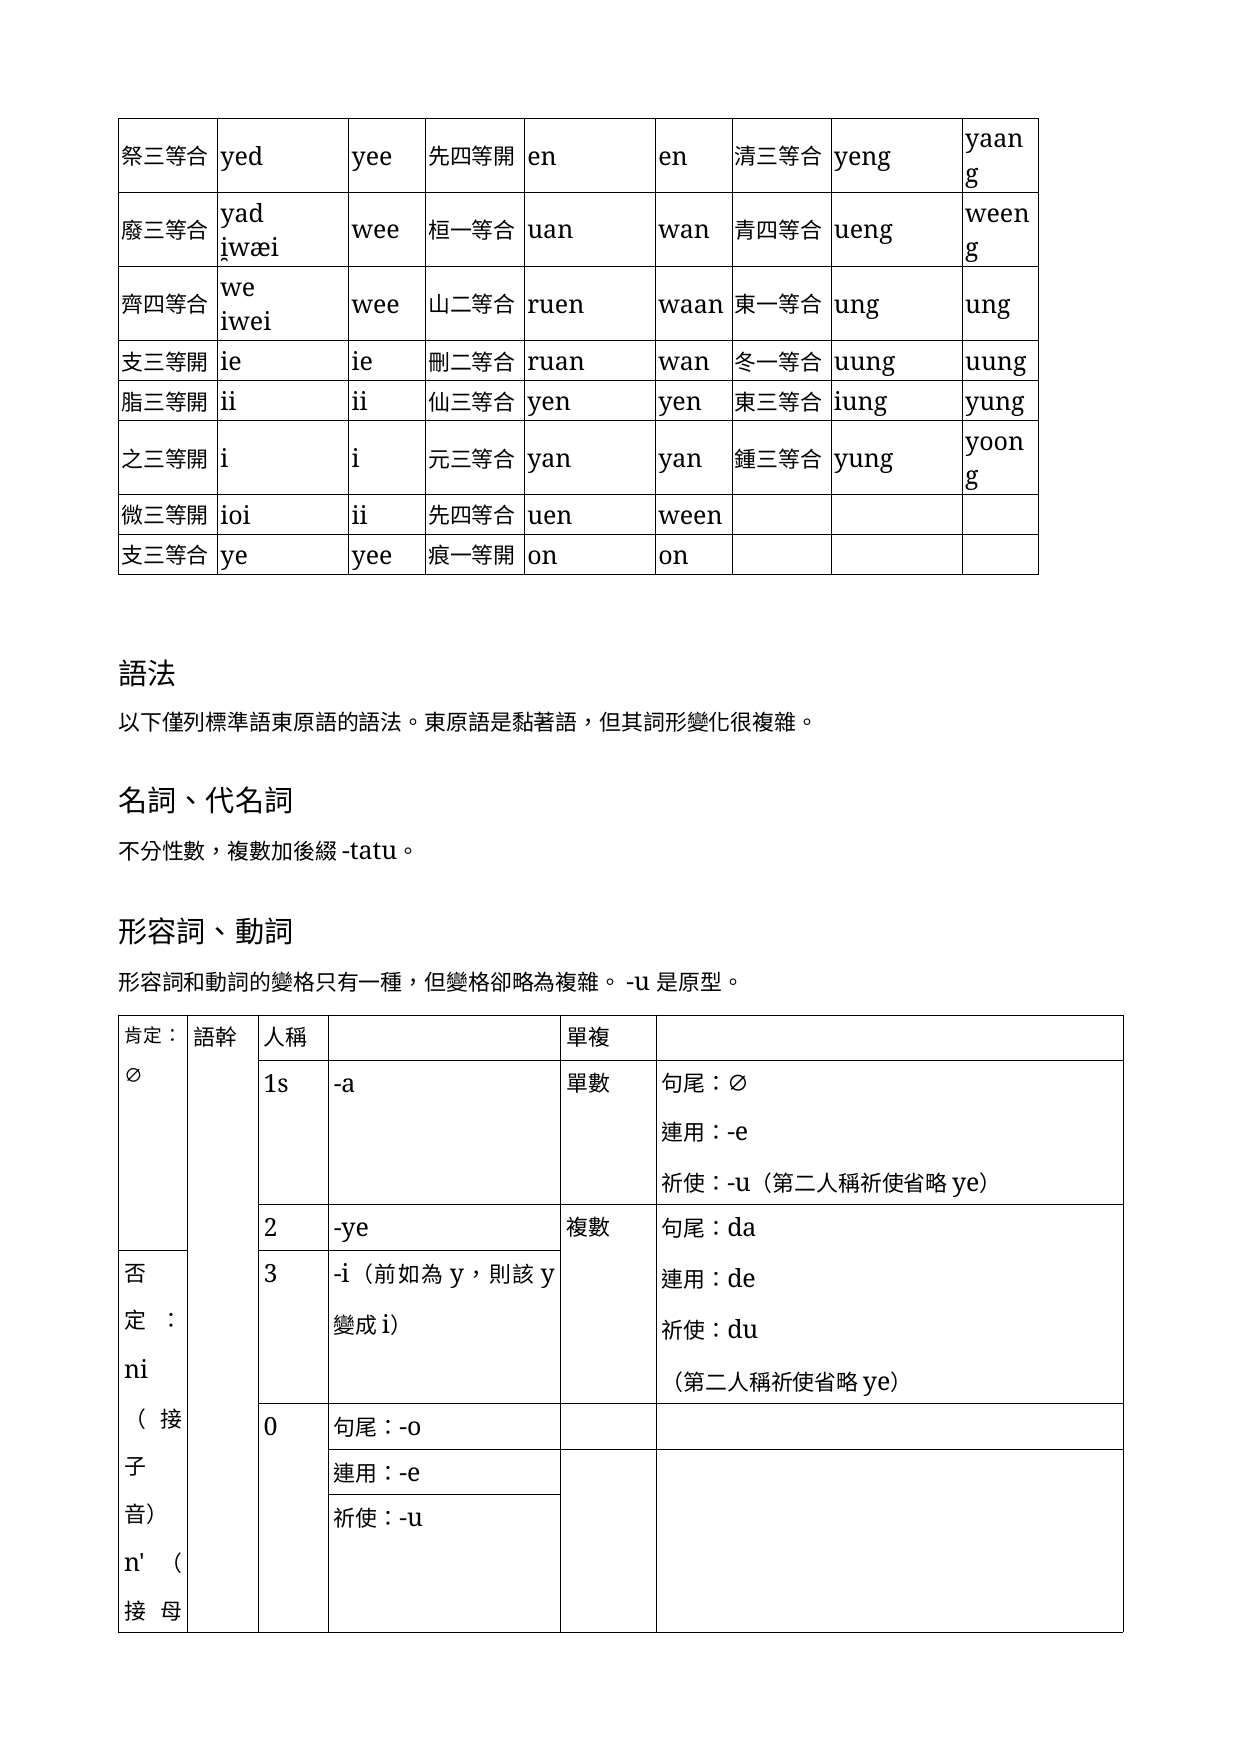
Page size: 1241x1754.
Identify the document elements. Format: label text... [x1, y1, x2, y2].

table_cell 東一等合 [733, 267, 831, 340]
table_cell 複數 [561, 1205, 656, 1403]
table_cell [963, 535, 1038, 574]
table_header [657, 1016, 1123, 1060]
subtitle 名詞、代名詞 [118, 778, 1122, 820]
table_header 語幹 [188, 1016, 258, 1632]
table_cell 連用：-e [329, 1450, 560, 1494]
table_cell [832, 495, 962, 534]
table_cell -a [329, 1061, 560, 1204]
table_cell uen [525, 495, 655, 534]
table_cell 元三等合 [426, 421, 524, 494]
table_cell 鍾三等合 [733, 421, 831, 494]
table_cell [733, 535, 831, 574]
text 不分性數，複數加後綴 -tatu。 [118, 833, 1122, 867]
table_cell 0 [259, 1404, 328, 1632]
table_cell 1s [259, 1061, 328, 1204]
table_cell ween [656, 495, 732, 534]
table_cell yee [349, 119, 425, 192]
table_header 單複 [561, 1016, 656, 1060]
text 形容詞和動詞的變格只有一種，但變格卻略為複雜。 -u 是原型。 [118, 963, 1122, 997]
table_cell 先四等合 [426, 495, 524, 534]
subtitle 語法 [118, 651, 1122, 693]
table_cell 句尾：∅ 連用：-e 祈使：-u（第二人稱祈使省略ye） [657, 1061, 1123, 1204]
table_cell 刪二等合 [426, 341, 524, 380]
table_cell 冬一等合 [733, 341, 831, 380]
table_cell [963, 495, 1038, 534]
table_cell yan [525, 421, 655, 494]
table_cell 祈使：-u [329, 1495, 560, 1632]
table_cell 之三等開 [119, 421, 217, 494]
table_cell 齊四等合 [119, 267, 217, 340]
table_cell 桓一等合 [426, 193, 524, 266]
table_cell i [349, 421, 425, 494]
table_cell yen [525, 381, 655, 420]
subtitle 形容詞、動詞 [118, 909, 1122, 951]
table_cell 脂三等開 [119, 381, 217, 420]
table_cell yung [832, 421, 962, 494]
table_cell uung [963, 341, 1038, 380]
table_cell ung [963, 267, 1038, 340]
table_cell waan [656, 267, 732, 340]
table_cell [657, 1404, 1123, 1449]
table_cell yaang [963, 119, 1038, 192]
table_cell yad i̯wæi [218, 193, 348, 266]
table_header 肯定：∅ [119, 1016, 187, 1250]
table_cell ii [218, 381, 348, 420]
table_cell ung [832, 267, 962, 340]
table_header 人稱 [259, 1016, 328, 1060]
table_cell [832, 535, 962, 574]
table_cell en [525, 119, 655, 192]
table_cell iung [832, 381, 962, 420]
table_cell wan [656, 341, 732, 380]
table_cell yen [656, 381, 732, 420]
table_cell on [656, 535, 732, 574]
table_cell -i（前如為y，則該y變成i） [329, 1251, 560, 1403]
table_cell ii [349, 495, 425, 534]
table_cell 青四等合 [733, 193, 831, 266]
table_cell 支三等合 [119, 535, 217, 574]
table_cell uan [525, 193, 655, 266]
table_cell 廢三等合 [119, 193, 217, 266]
table_cell ie [218, 341, 348, 380]
table_cell i [218, 421, 348, 494]
table_header [329, 1016, 560, 1060]
table_cell 2 [259, 1205, 328, 1250]
text 以下僅列標準語東原語的語法。東原語是黏著語，但其詞形變化很複雜。 [118, 705, 1122, 737]
table_cell weeng [963, 193, 1038, 266]
table_cell 東三等合 [733, 381, 831, 420]
table_cell 否定：ni（接子音） n'（接母 [119, 1251, 187, 1632]
table_cell [733, 495, 831, 534]
table_cell wee [349, 193, 425, 266]
table_cell [657, 1450, 1123, 1632]
table_cell yan [656, 421, 732, 494]
table_cell en [656, 119, 732, 192]
table_cell 山二等合 [426, 267, 524, 340]
table_cell uung [832, 341, 962, 380]
table_cell 痕一等開 [426, 535, 524, 574]
table_cell we iwei [218, 267, 348, 340]
table_cell 句尾：da 連用：de 祈使：du （第二人稱祈使省略ye） [657, 1205, 1123, 1403]
table_cell ruen [525, 267, 655, 340]
table_cell 微三等開 [119, 495, 217, 534]
table_cell 仙三等合 [426, 381, 524, 420]
table_cell ruan [525, 341, 655, 380]
table_cell yeng [832, 119, 962, 192]
table_cell 單數 [561, 1061, 656, 1204]
table_cell 先四等開 [426, 119, 524, 192]
table_cell 支三等開 [119, 341, 217, 380]
table_cell ioi [218, 495, 348, 534]
table_cell ye [218, 535, 348, 574]
table_cell wan [656, 193, 732, 266]
table_cell on [525, 535, 655, 574]
table_cell 句尾：-o [329, 1404, 560, 1449]
table_cell [561, 1404, 656, 1449]
table_cell 清三等合 [733, 119, 831, 192]
table_cell [561, 1450, 656, 1632]
table_cell 3 [259, 1251, 328, 1403]
table_cell 祭三等合 [119, 119, 217, 192]
table_cell yee [349, 535, 425, 574]
table_cell yung [963, 381, 1038, 420]
table_cell yoong [963, 421, 1038, 494]
table_cell yed [218, 119, 348, 192]
table_cell ie [349, 341, 425, 380]
table_cell ii [349, 381, 425, 420]
table_cell ueng [832, 193, 962, 266]
table_cell -ye [329, 1205, 560, 1250]
table_cell wee [349, 267, 425, 340]
